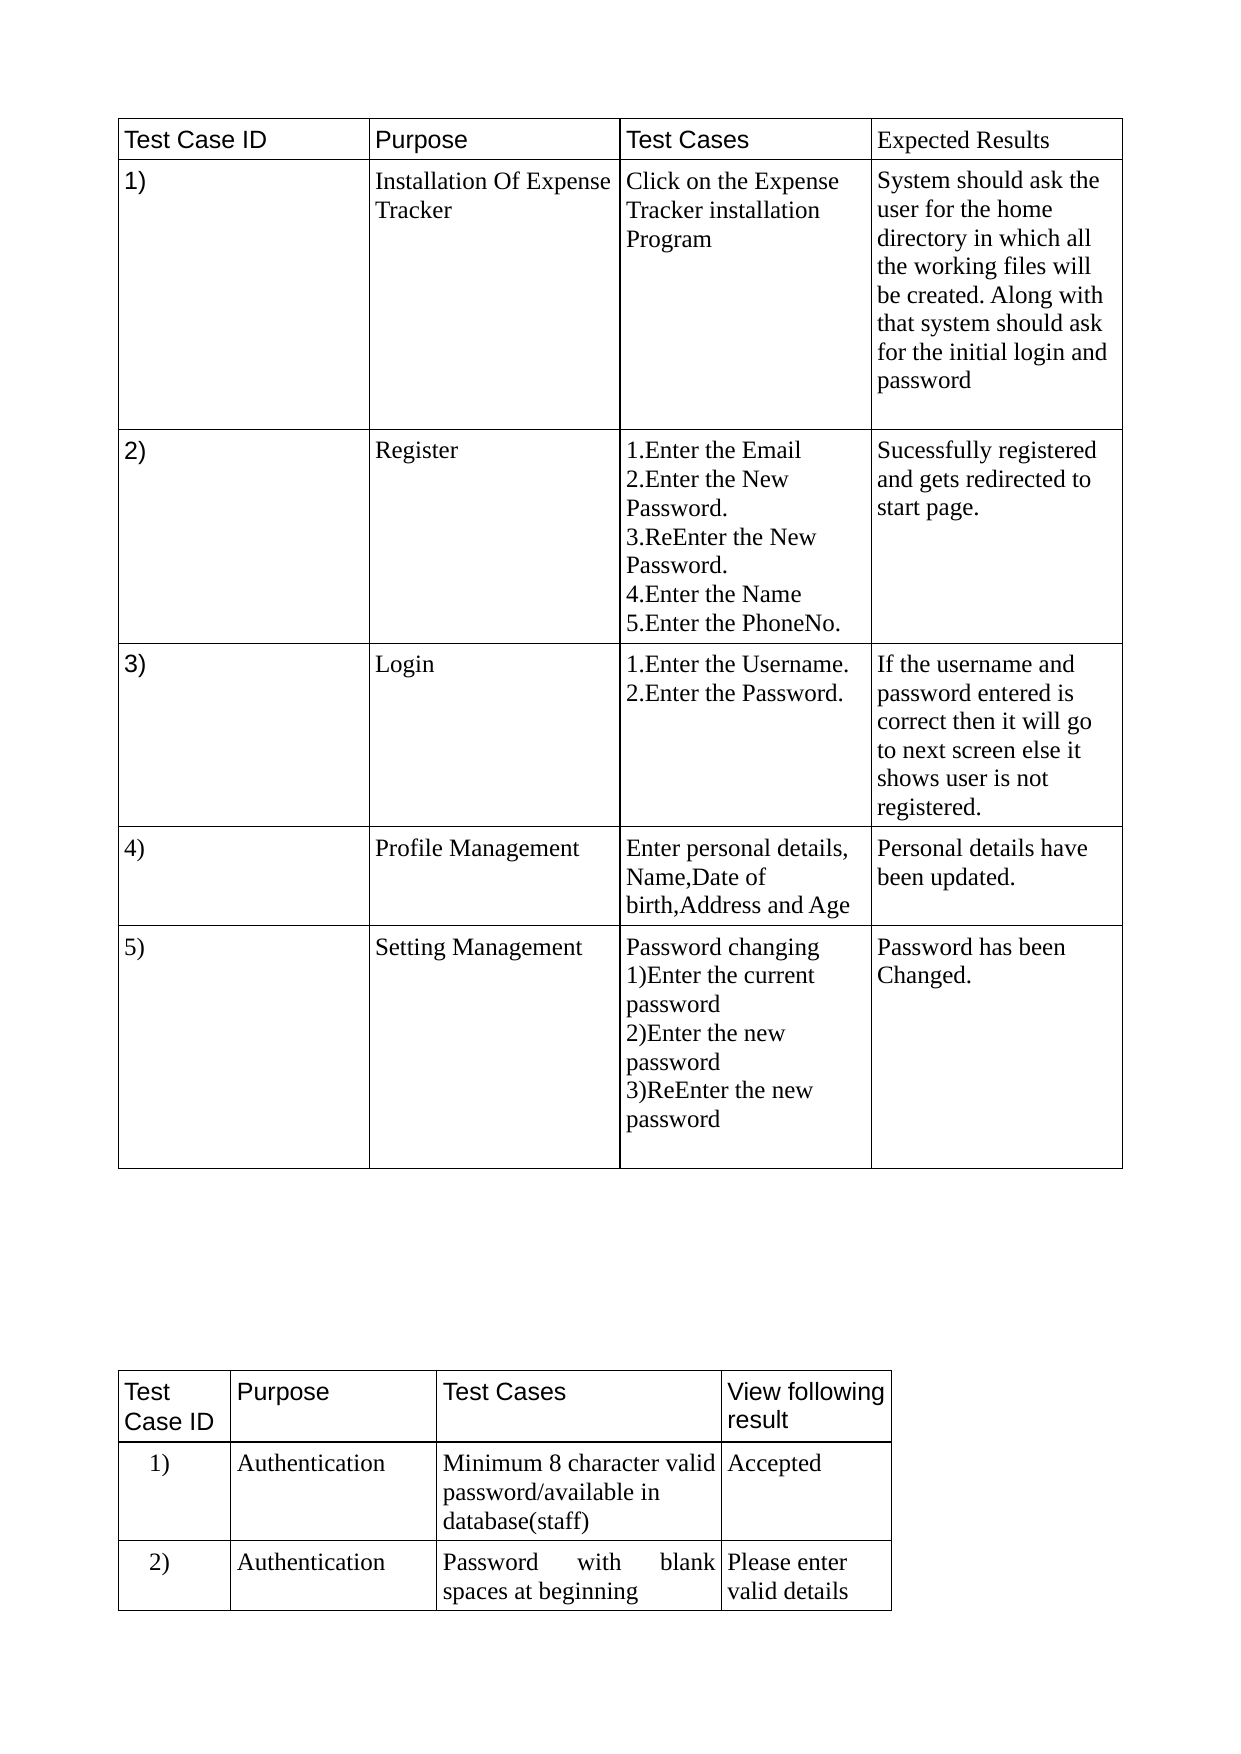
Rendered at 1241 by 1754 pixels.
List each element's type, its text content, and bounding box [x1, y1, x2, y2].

table_cell Enter personal details, Name,Date of birth,Address and Age [621, 827, 871, 925]
table_cell System should ask the user for the home directory in which all the working files will be created. Along with that system should ask for the initial login and password [872, 160, 1122, 429]
table_header View following result [722, 1371, 891, 1441]
table_header Test Cases [621, 119, 871, 159]
table_header Expected Results [872, 119, 1122, 159]
table_cell 4) [119, 827, 369, 925]
table_cell Minimum 8 character valid password/available in database(staff) [437, 1443, 721, 1540]
table_cell Setting Management [370, 926, 619, 1167]
table_cell Please enter valid details [722, 1541, 891, 1610]
table_cell 2) [119, 1541, 230, 1610]
table_cell Profile Management [370, 827, 619, 925]
table_cell Installation Of Expense Tracker [370, 160, 619, 429]
table_cell 1.Enter the Email 2.Enter the New Password. 3.ReEnter the New Password. 4.Enter the Name 5.Enter the PhoneNo. [621, 430, 871, 643]
table_cell Accepted [722, 1443, 891, 1540]
table_header Test Cases [437, 1371, 721, 1441]
table_cell Authentication [231, 1541, 436, 1610]
table_header Test Case ID [119, 1371, 230, 1441]
table_cell Sucessfully registered and gets redirected to start page. [872, 430, 1122, 643]
table_cell Authentication [231, 1443, 436, 1540]
table_cell Login [370, 644, 619, 826]
table_cell Password has been Changed. [872, 926, 1122, 1167]
table_cell 5) [119, 926, 369, 1167]
table_cell Personal details have been updated. [872, 827, 1122, 925]
table_header Purpose [231, 1371, 436, 1441]
table_cell 1.Enter the Username. 2.Enter the Password. [621, 644, 871, 826]
table_cell If the username and password entered is correct then it will go to next screen else it shows user is not registered. [872, 644, 1122, 826]
table_cell 1) [119, 1443, 230, 1540]
table_cell Password changing 1)Enter the current password 2)Enter the new password 3)ReEnter the new password [621, 926, 871, 1167]
table_header Test Case ID [119, 119, 369, 159]
table_cell 3) [119, 644, 369, 826]
table_header Purpose [370, 119, 619, 159]
table_cell 1) [119, 160, 369, 429]
table_cell Register [370, 430, 619, 643]
table_cell Password with blank spaces at beginning [437, 1541, 721, 1610]
table_cell 2) [119, 430, 369, 643]
table_cell Click on the Expense Tracker installation Program [621, 160, 871, 429]
